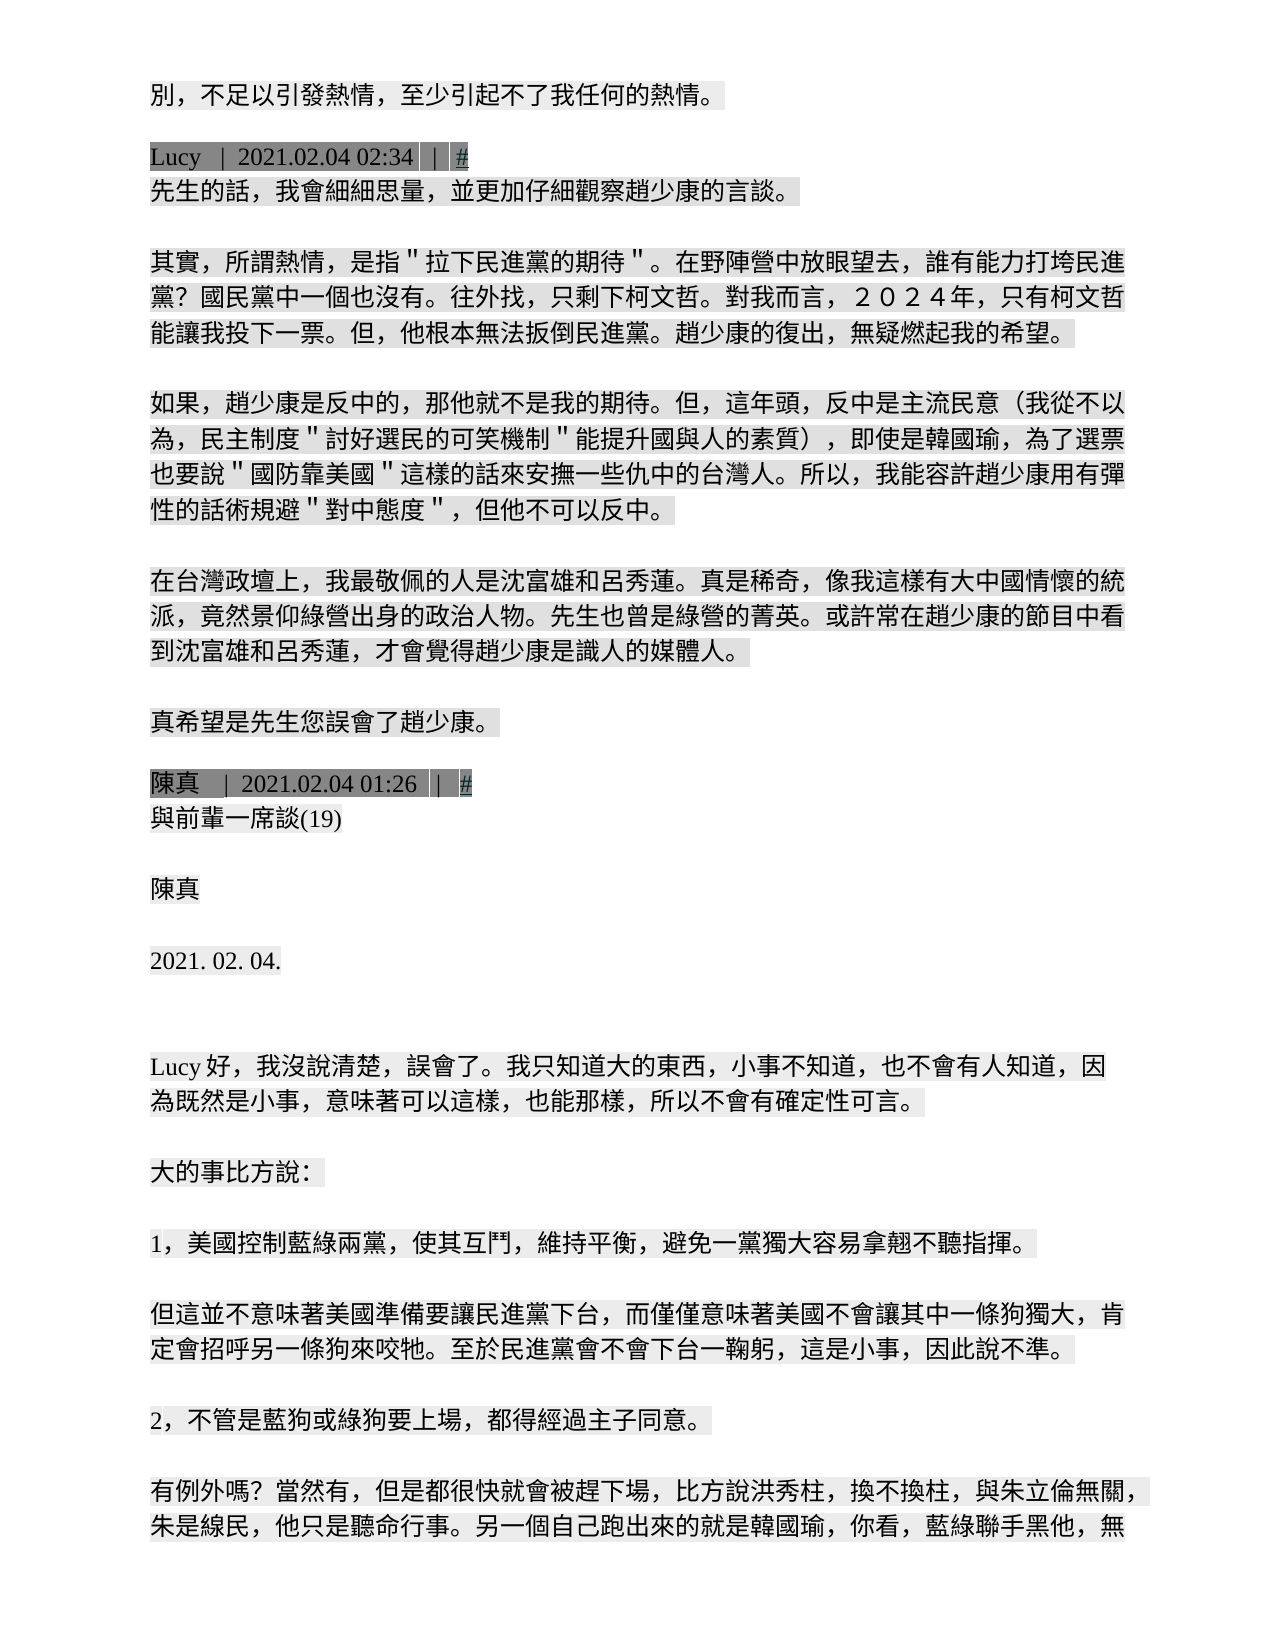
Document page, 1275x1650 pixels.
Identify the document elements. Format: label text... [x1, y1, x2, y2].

text 陳真 | 2021.02.04 01:26 | # [150, 762, 1125, 798]
text 先生的話，我會細細思量，並更加仔細觀察趙少康的言談。 其實，所謂熱情，是指＂拉下民進黨的期待＂。在野陣營中放眼望去，誰有能力打垮民進黨？國民黨中一個也沒有。往外找，只剩下柯文哲。對我而言，２０２４年，只有柯文哲能讓我投下一票。但，他根本無法扳倒民進黨。趙少康的復出，無疑燃起我的希望。 如果，趙少康是反中的，那他就不是我的期待。但，這年頭，反中是主流民意（我從不以為，民主制度＂討好選民的可笑機制＂能提升國與人的素質），即使是韓國瑜，為了選票也要說＂國防靠美國＂這樣的話來安撫一些仇中的台灣人。所以，我能容許趙少康用有彈性的話術規避＂對中態度＂，但他不可以反中。 在台灣政壇上，我最敬佩的人是沈富雄和呂秀蓮。真是稀奇，像我這樣有大中國情懷的統派，竟然景仰綠營出身的政治人物。先生也曾是綠營的菁英。或許常在趙少康的節目中看到沈富雄和呂秀蓮，才會覺得趙少康是識人的媒體人。 真希望是先生您誤會了趙少康。 [150, 171, 1125, 737]
text Lucy | 2021.02.04 02:34 | # [150, 135, 1125, 171]
text 與前輩一席談(19) 陳真 2021. 02. 04. Lucy好，我沒說清楚，誤會了。我只知道大的東西，小事不知道，也不會有人知道，因為既然是小事，意味著可以這樣，也能那樣，所以不會有確定性可言。 大的事比方說： 1，美國控制藍綠兩黨，使其互鬥，維持平衡，避免一黨獨大容易拿翹不聽指揮。 但這並不意味著美國準備要讓民進黨下台，而僅僅意味著美國不會讓其中一條狗獨大，肯定會招呼另一條狗來咬牠。至於民進黨會不會下台一鞠躬，這是小事，因此說不準。 2，不管是藍狗或綠狗要上場，都得經過主子同意。 有例外嗎？當然有，但是都很快就會被趕下場，比方說洪秀柱，換不換柱，與朱立倫無關，朱是線民，他只是聽命行事。另一個自己跑出來的就是韓國瑜，你看，藍綠聯手黑他，無所不用其極，足足黑了一兩年，硬是把他拉下來，至今還在抹黑。沒有背後主子的授意或批准，換柱或黑韓都不會發生，至少不會以如此惡劣、突兀且劇烈的形式出現。 至於趙秀才是不是美國欽定的下任總統候選人，這當然是小到不能再小的事了。狗兒那麼多，比方說朱立倫、江啟臣和趙秀才等等等都是，找哪隻狗上台表演都沒有絲毫重要性，因此也說不準。我只能說，沒有經過美國人點頭，精於算計的趙秀才當然不會貿然跳出來。 3，趙秀才跟大漢奸CIA走狗黎智英是同一掛；當然，為惡或危害等級無法相提並論，但這就是一個走狗集團，以反中為核心要務。我知道裏頭還有哪些人，但我不想說，因為我說了你們也不會信。而且，我當然也不可能有所謂「證據」，你們會以為我只是在講一種低級可笑的陰謀論。其實，在政治上，明明白白的事通常都不會有證據，但內行人一看就懂；只有很外行的笨蛋才會動不動就說「證據呢？」。 至於你對趙秀才的描述，當然全都是錯的。 A，他怎麼會「不願留在國民黨吃香喝辣」？ 他不是「不願」，而是當年思想不夠純正，不夠獨，不夠愛台灣，加上又是外省人，留在國民黨已經沒法吃香喝辣了，所以就自立門戶，成立新黨。 B，趙少康怎麼會沒有把柄？他的把柄，關乎黨產，應該多得是。 C，在我眼裏，趙秀才怎麼是「戲子綜藝咖」？ 他很會作秀，做的是大買賣，不是做 (娛樂) 效果。雞雞黨那一類的人，才是綜藝咖，趙少康不是。他文武雙全，又會秀，又會做買賣，是「宋盼仔」(宋楚瑜) 那一型，屬大內高手。當年鬥輸宋盼仔，經過多年的冰凍與「反省」，這回調整了思想，思想淨化了，愛台灣了，民主自由了，因此捲土重來。 D，趙秀才變成媒體大亨，當然不是因為他有什麼媒體本事，而是因為政治使然，手腕好，搶到肥肉。 E，韓國瑜並沒有「把一手好棋玩成廢局」。而是剛好相反，他把一盤死棋玩出新局，但卻功敗垂成，被藍綠聯手給翻桌。往後還有沒有轉敗為勝的機會，我不敢說，因為我基本上還是不會輕忽潛藏於人心之中善的力量或反抗的力量。 我之前寫道，韓如果抬舉趙，以之為師，或與之結盟，韓流將會消失，並非說它消失無蹤，而是說它在可預見的未來將不再顯現。但是，人心反抗壓迫的力量不會就此消失於無形。 我沒法想像，怎麼會有人對趙秀才那樣一種高高在上且精打細算的傲慢投機政治人物產生熱情。就跟曾經捲起風潮的阿扁一樣，大多數人也許會被欺弄一時，但很快就會覺醒。只有像韓國瑜那樣一種出於利它精神的熱情，才有可能點燃人們潛藏的熱情。但是，當這樣一種熱情失去了純粹，多出了一些算計與傲慢，熱情就會隨之黯淡。愛情也是這麼一回事。 在我與前輩一整個下午的談話中，他一直提到藍綠背後有個很可怕的真正操盤手，隨便下個條子就能操縱政治人物；想栽培誰或安插誰到哪臥底，就連國家律師考試都能洩題給他，讓他考出第一名的成績。 前輩提到共濟會，我不確定他所指的背後暗黑操控勢力是否就是所謂共濟會。如果是的話，那我就沒法茍同了。我覺得所謂共濟會之無孔不入，那是好萊塢電影看太多的後遺症。但我確切知道，真正無孔不入的是 CIA。島內政治與選舉，不過就是CIA操控的一盤棋，以為這是什麼民主自由，實在是腦殘到令人無言。 [150, 798, 1125, 1542]
